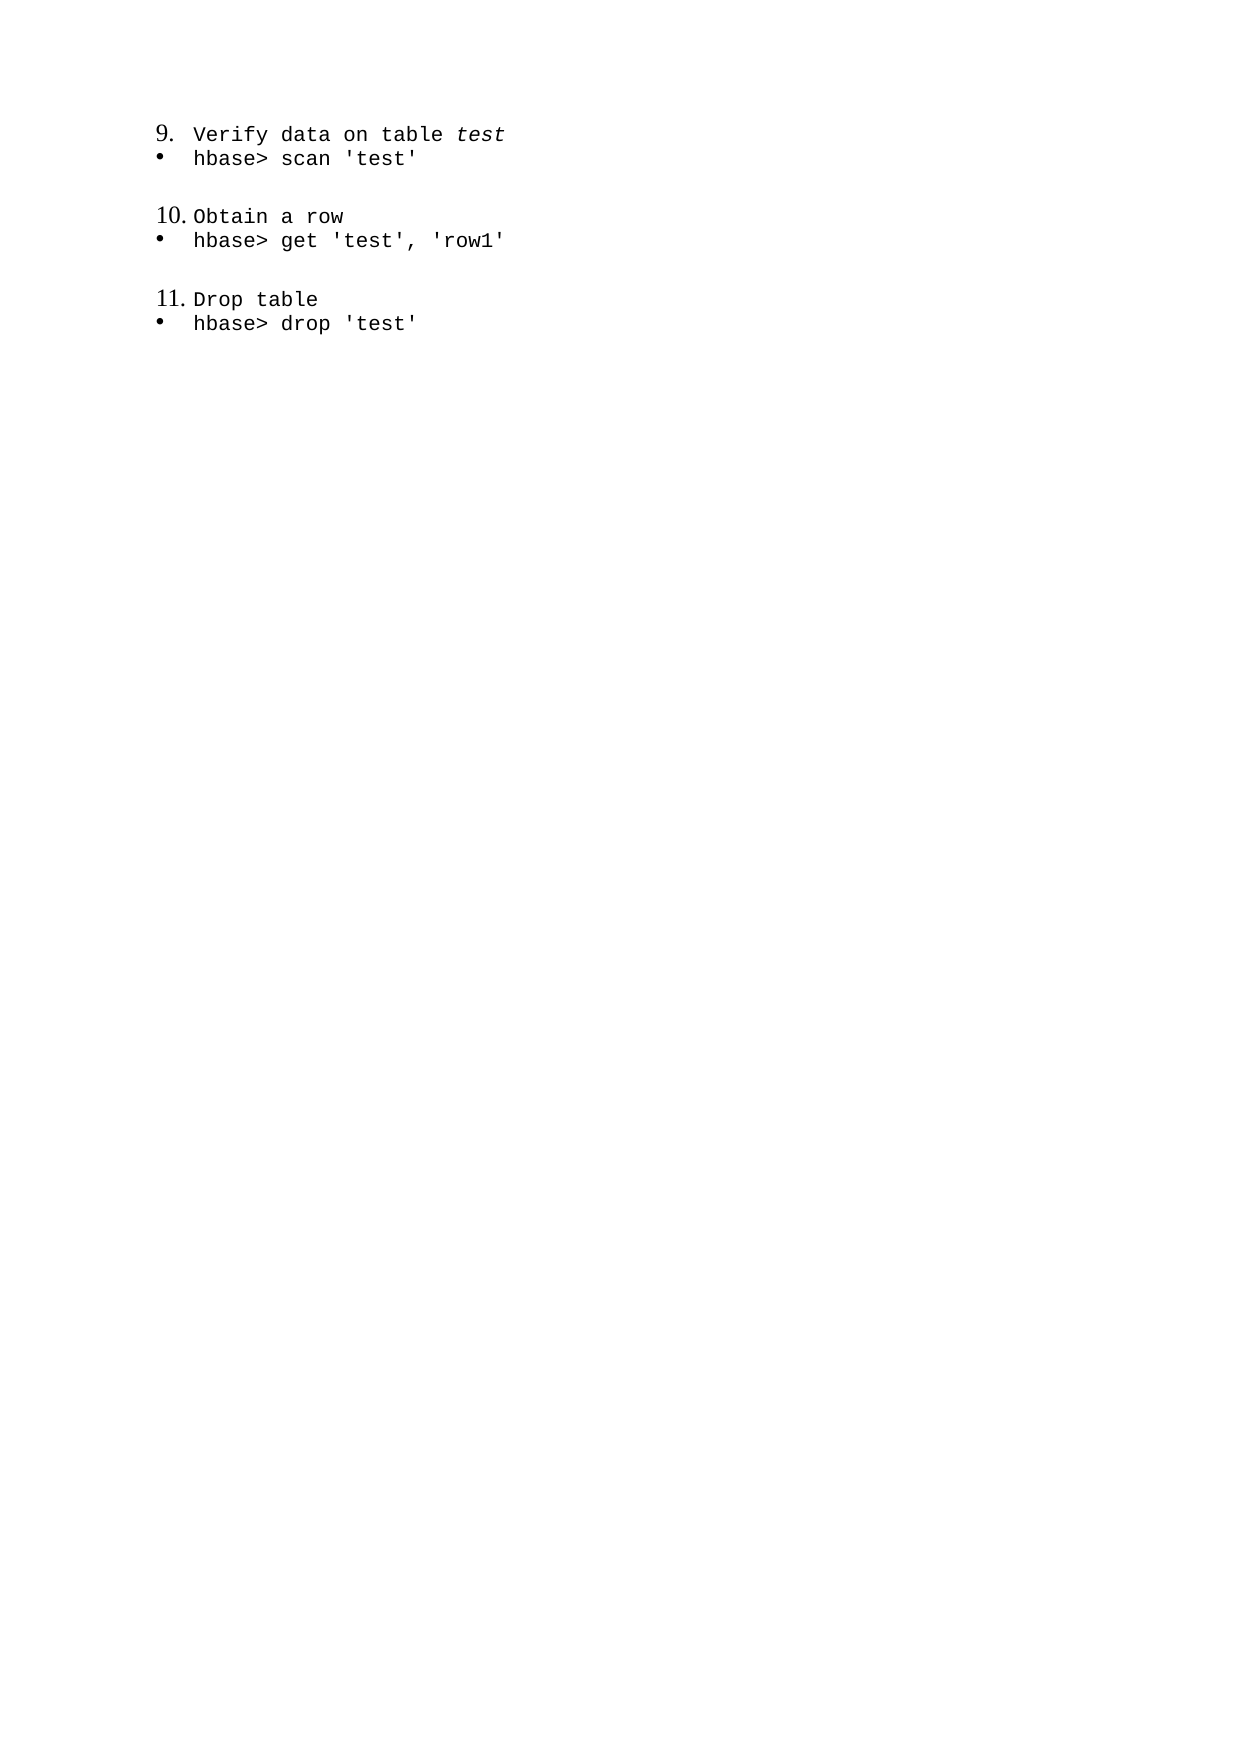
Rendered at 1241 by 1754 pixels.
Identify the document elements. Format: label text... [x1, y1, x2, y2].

list Verify data on table test [156, 118, 1122, 148]
list Drop table [156, 283, 1122, 312]
list hbase> get 'test', 'row1' [156, 230, 1122, 254]
list Obtain a row [156, 201, 1122, 230]
list hbase> drop 'test' [156, 312, 1122, 336]
list hbase> scan 'test' [156, 148, 1122, 171]
